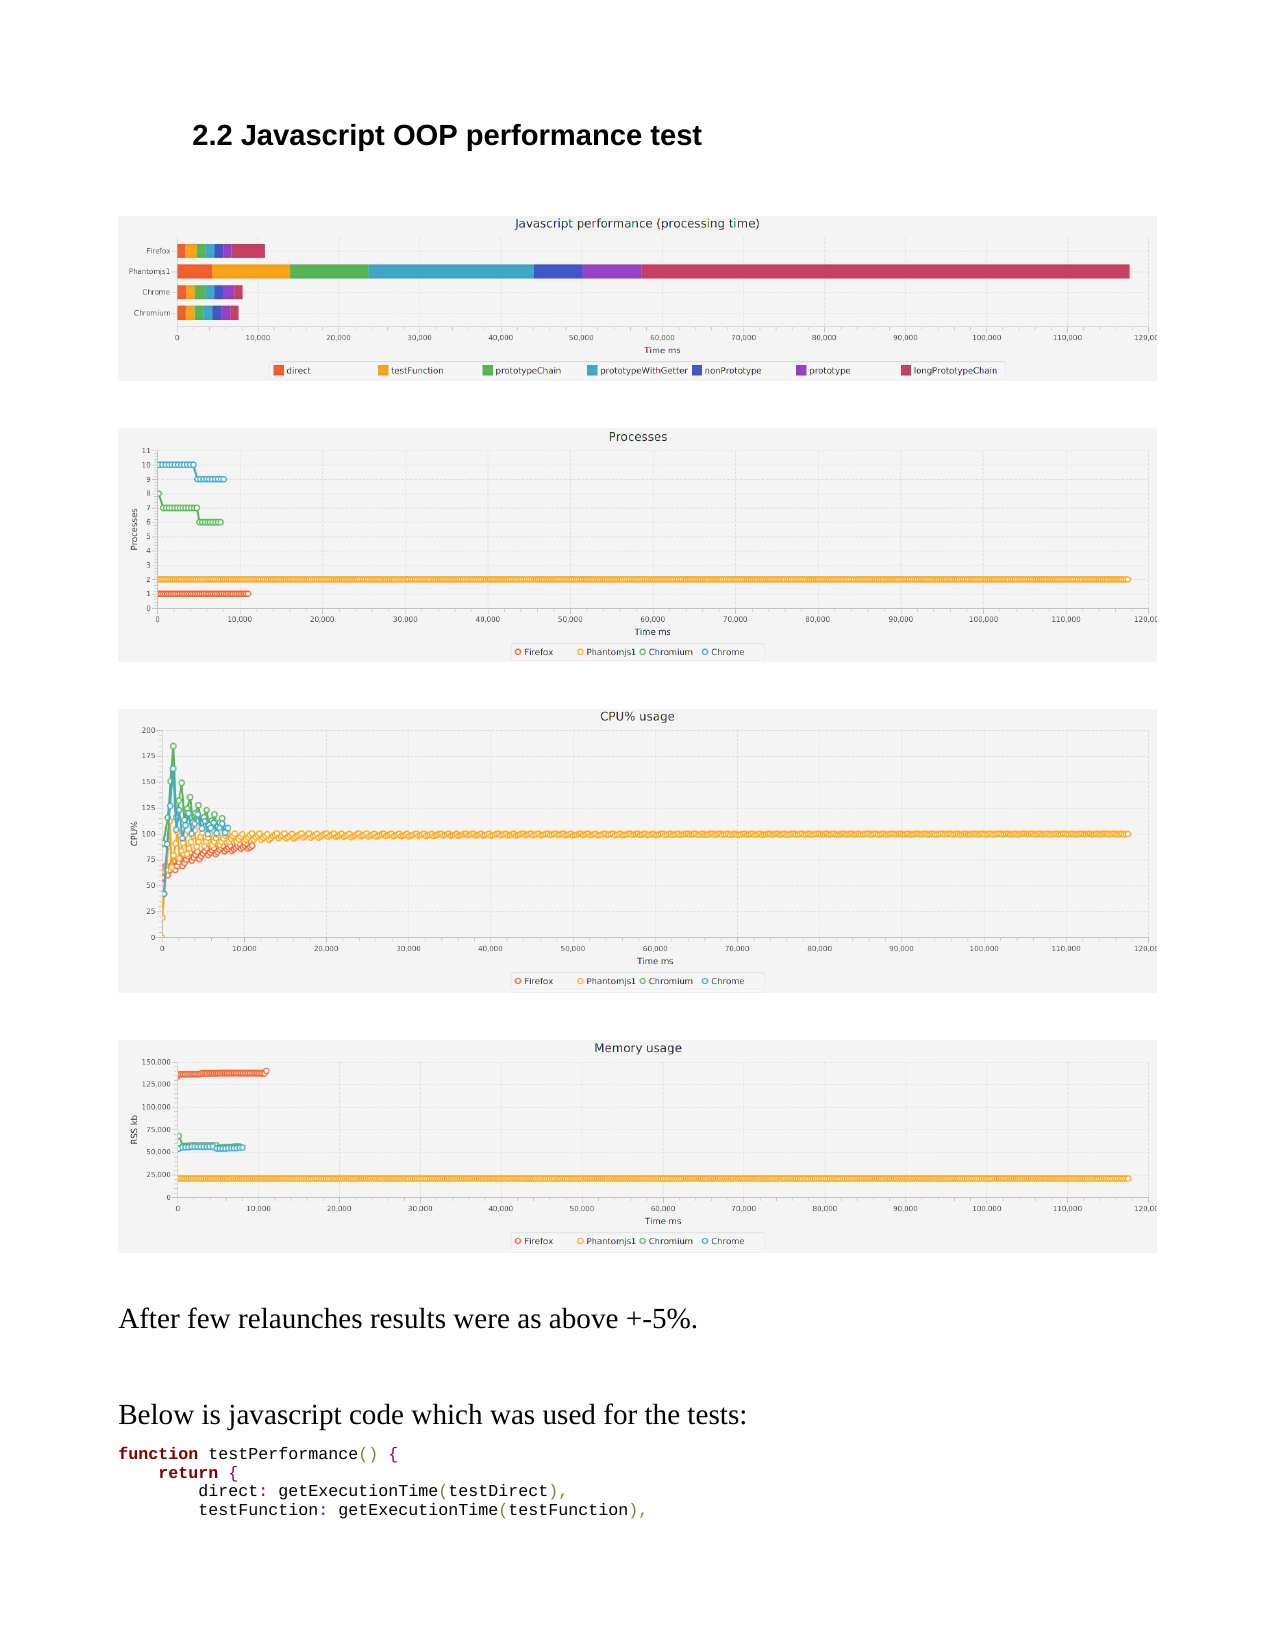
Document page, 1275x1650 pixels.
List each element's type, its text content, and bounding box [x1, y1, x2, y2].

text After few relaunches results were as above +-5%. [118, 1301, 1157, 1334]
text direct: getExecutionTime(testDirect), [118, 1483, 1157, 1502]
subtitle 2.2 Javascript OOP performance test [192, 118, 1157, 152]
text function testPerformance() { [118, 1445, 1157, 1464]
text return { [118, 1464, 1157, 1483]
picture [118, 709, 1157, 993]
picture [118, 1040, 1157, 1253]
text Below is javascript code which was used for the tests: [118, 1397, 1157, 1431]
text testFunction: getExecutionTime(testFunction), [118, 1502, 1157, 1521]
picture [118, 428, 1157, 662]
picture [118, 216, 1157, 381]
